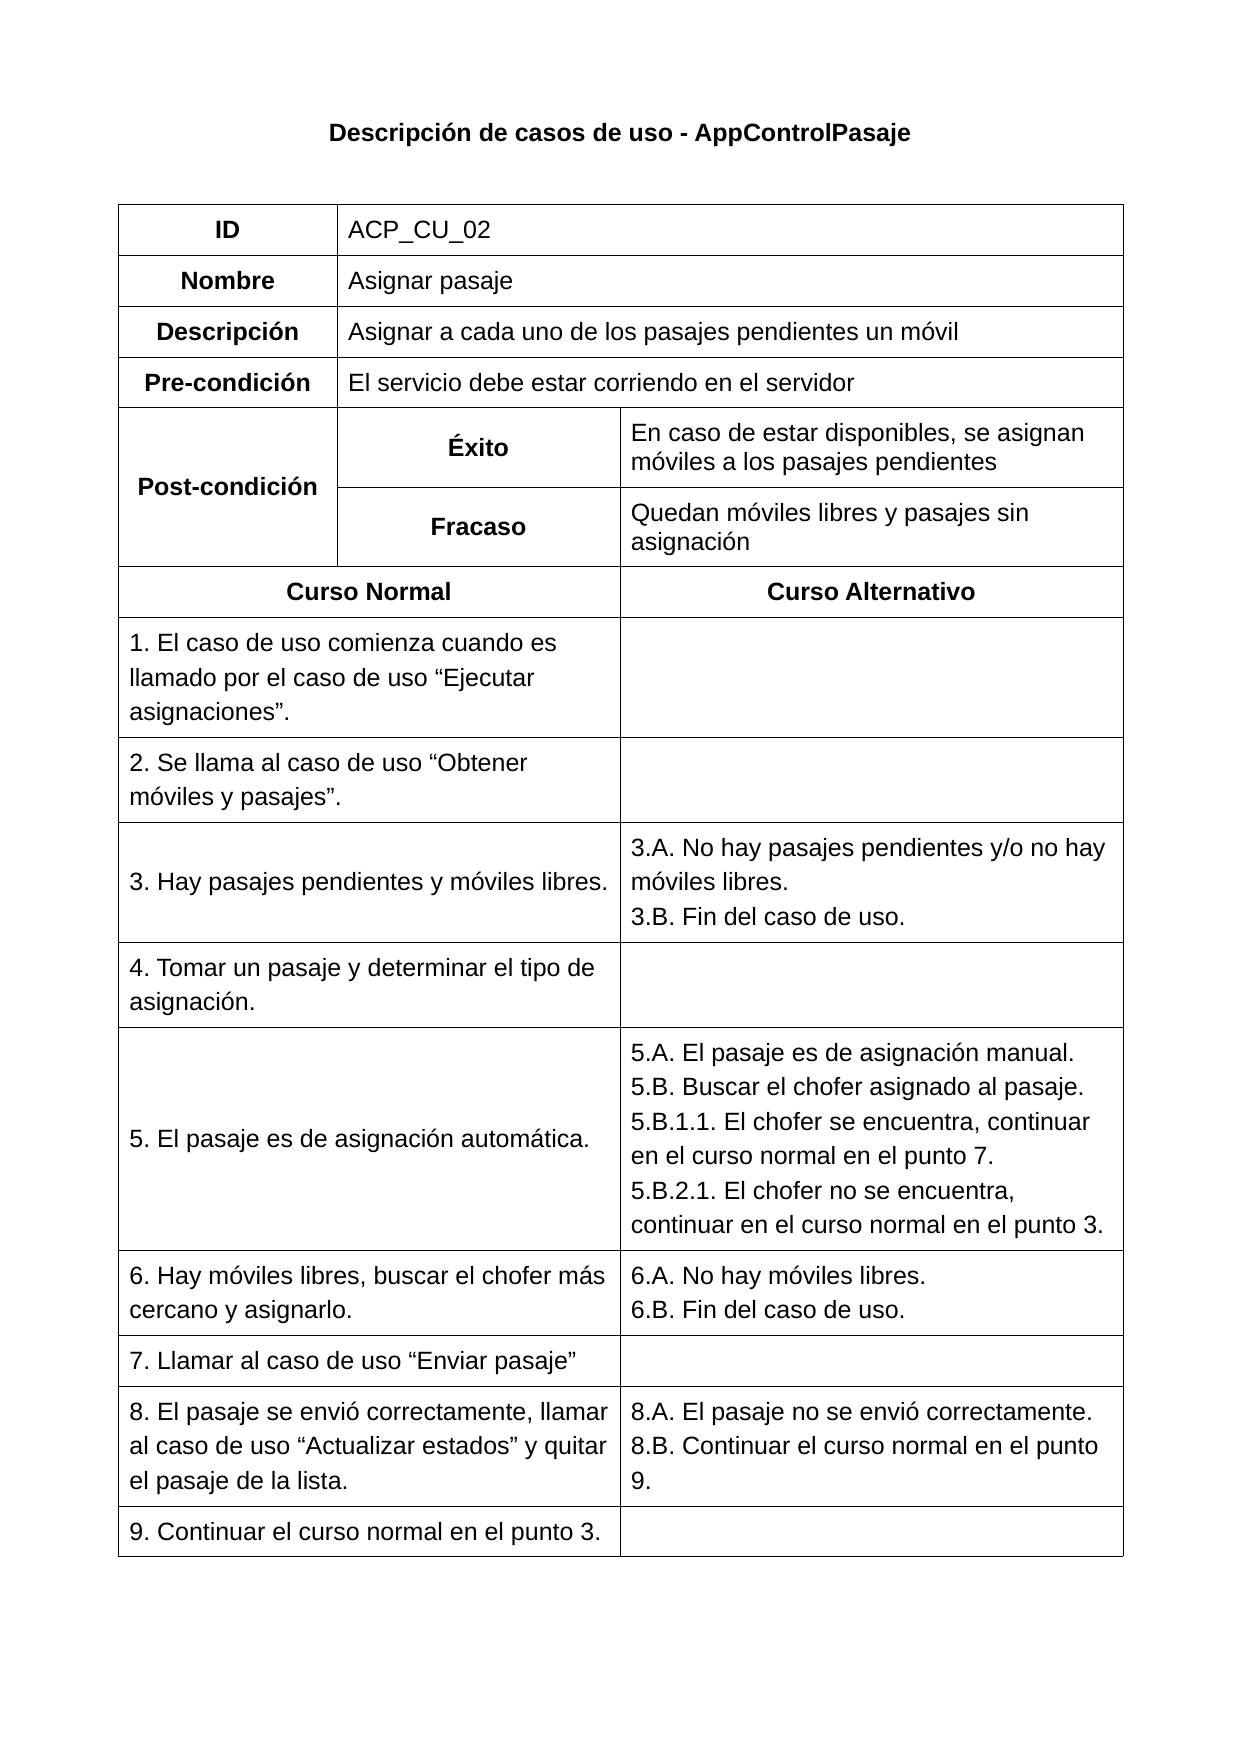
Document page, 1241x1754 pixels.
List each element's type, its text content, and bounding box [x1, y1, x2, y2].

table_cell 1. El caso de uso comienza cuando es llamado por el caso de uso “Ejecutar asignaciones”. [119, 618, 620, 737]
table_cell 3. Hay pasajes pendientes y móviles libres. [119, 823, 620, 942]
text Descripción de casos de uso - AppControlPasaje [118, 118, 1122, 147]
table_cell 3.A. No hay pasajes pendientes y/o no hay móviles libres. 3.B. Fin del caso de uso. [621, 823, 1123, 942]
table_cell 8.A. El pasaje no se envió correctamente. 8.B. Continuar el curso normal en el punto 9. [621, 1387, 1123, 1506]
table_cell 9. Continuar el curso normal en el punto 3. [119, 1507, 620, 1556]
table_cell 2. Se llama al caso de uso “Obtener móviles y pasajes”. [119, 738, 620, 822]
table_cell [621, 1507, 1123, 1556]
table_cell 5. El pasaje es de asignación automática. [119, 1028, 620, 1250]
table_cell [621, 943, 1123, 1027]
table_cell [621, 738, 1123, 822]
table_cell Nombre [119, 256, 337, 306]
table_cell Curso Normal [119, 567, 620, 617]
table_cell Fracaso [338, 488, 620, 566]
table_cell Asignar a cada uno de los pasajes pendientes un móvil [338, 307, 1123, 357]
table_cell 7. Llamar al caso de uso “Enviar pasaje” [119, 1336, 620, 1386]
table_cell 5.A. El pasaje es de asignación manual. 5.B. Buscar el chofer asignado al pasaje. 5.B.1.1. El chofer se encuentra, continuar en el curso normal en el punto 7. 5.B.2.1. El chofer no se encuentra, continuar en el curso normal en el punto 3. [621, 1028, 1123, 1250]
table_cell Pre-condición [119, 358, 337, 407]
table_cell El servicio debe estar corriendo en el servidor [338, 358, 1123, 407]
table_header ACP_CU_02 [338, 205, 1123, 255]
table_cell [621, 618, 1123, 737]
table_cell [621, 1336, 1123, 1386]
table_cell 6. Hay móviles libres, buscar el chofer más cercano y asignarlo. [119, 1251, 620, 1335]
table_header ID [119, 205, 337, 255]
table_cell Descripción [119, 307, 337, 357]
table_cell 6.A. No hay móviles libres. 6.B. Fin del caso de uso. [621, 1251, 1123, 1335]
table_cell Curso Alternativo [621, 567, 1123, 617]
table_cell Asignar pasaje [338, 256, 1123, 306]
table_cell Quedan móviles libres y pasajes sin asignación [621, 488, 1123, 566]
table_cell 8. El pasaje se envió correctamente, llamar al caso de uso “Actualizar estados” y quitar el pasaje de la lista. [119, 1387, 620, 1506]
table_cell Éxito [338, 408, 620, 487]
table_cell Post-condición [119, 408, 337, 566]
table_cell 4. Tomar un pasaje y determinar el tipo de asignación. [119, 943, 620, 1027]
table_cell En caso de estar disponibles, se asignan móviles a los pasajes pendientes [621, 408, 1123, 487]
